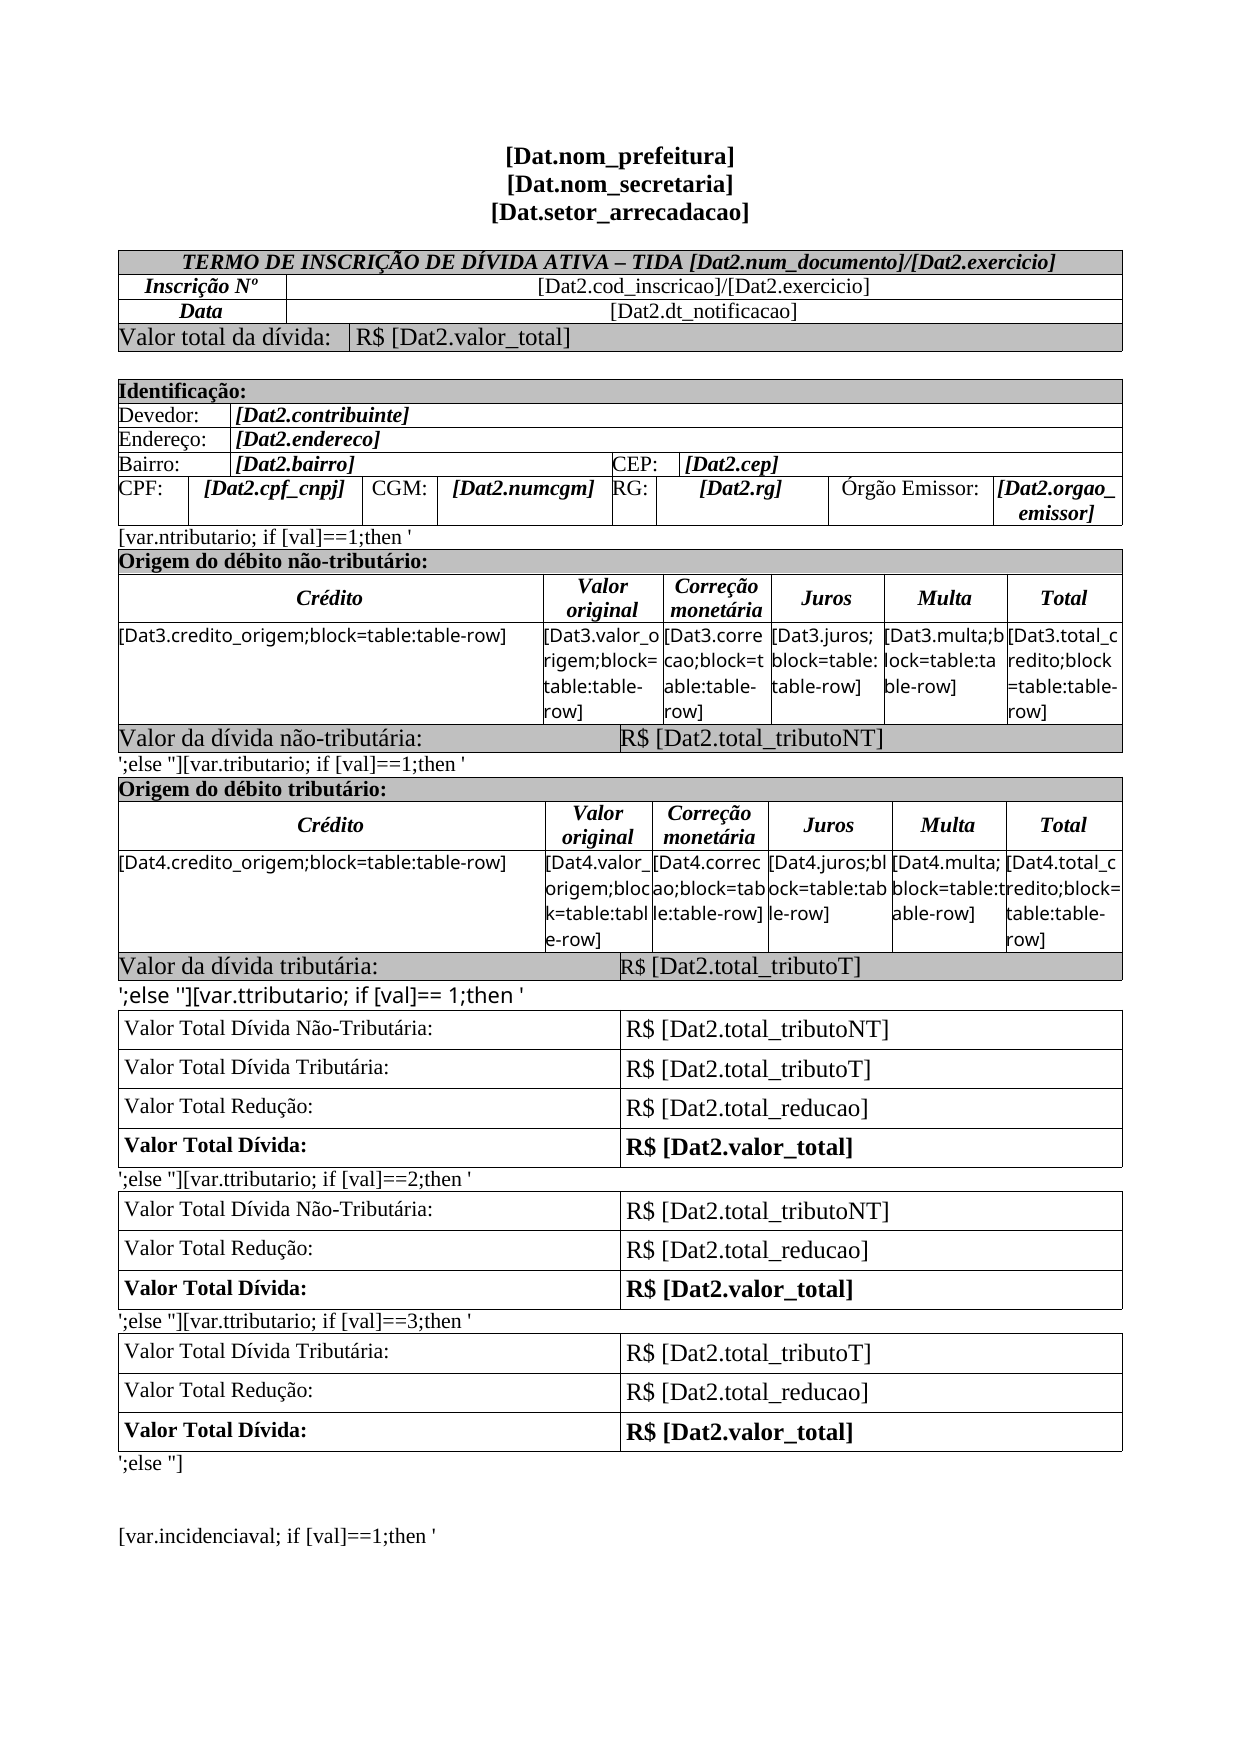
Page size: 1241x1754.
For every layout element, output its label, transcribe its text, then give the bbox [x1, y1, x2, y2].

table_cell Devedor: [119, 404, 230, 427]
table_cell [Dat2.cpf_cnpj] [189, 477, 362, 525]
table_cell Correção monetária [653, 802, 768, 849]
text [Dat.nom_prefeitura] [118, 142, 1122, 170]
table_cell Valor Total Redução: [119, 1374, 620, 1412]
table_cell Bairro: [119, 453, 230, 476]
table_cell Multa [885, 575, 1007, 622]
table_cell R$ [Dat2.total_reducao] [621, 1231, 1122, 1269]
table_cell Valor Total Dívida: [119, 1271, 620, 1309]
table_cell R$ [Dat2.total_tributoT] [621, 1050, 1122, 1088]
table_cell [Dat3.valor_origem;block=table:table-row] [544, 623, 663, 724]
table_cell [Dat2.rg] [657, 477, 828, 525]
table_cell [Dat2.numcgm] [438, 477, 612, 525]
table_cell Multa [893, 802, 1006, 849]
table_cell Total [1007, 802, 1122, 849]
text ';else ''][var.ttributario; if [val]==2;then ' [118, 1168, 1122, 1191]
table_cell [Dat2.cod_inscricao]/[Dat2.exercicio] [287, 275, 1122, 298]
table_header Valor Total Dívida Não-Tributária: [119, 1011, 620, 1049]
table_cell Endereço: [119, 428, 230, 452]
table_cell [Dat2.cep] [680, 453, 1122, 476]
table_cell [Dat4.valor_origem;block=table:table-row] [546, 851, 652, 952]
text [Dat.nom_secretaria] [118, 170, 1122, 198]
table_cell R$ [Dat2.valor_total] [621, 1271, 1122, 1309]
table_cell [Dat4.correcao;block=table:table-row] [653, 851, 768, 952]
table_cell [Dat2.bairro] [231, 453, 612, 476]
table_cell [Dat2.contribuinte] [231, 404, 1122, 427]
table_cell R$ [Dat2.valor_total] [621, 1129, 1122, 1167]
table_header Valor Total Dívida Tributária: [119, 1334, 620, 1372]
table_header R$ [Dat2.total_tributoT] [621, 1334, 1122, 1372]
table_cell Correção monetária [664, 575, 771, 622]
table_cell R$ [Dat2.valor_total] [350, 324, 1122, 351]
table_cell Crédito [119, 575, 543, 622]
table_cell Total [1008, 575, 1122, 622]
text [var.incidenciaval; if [val]==1;then ' [118, 1524, 1122, 1548]
table_cell [Dat3.credito_origem;block=table:table-row] [119, 623, 543, 724]
table_cell Crédito [119, 802, 545, 849]
table_cell CGM: [363, 477, 437, 525]
table_cell R$ [Dat2.total_reducao] [621, 1374, 1122, 1412]
table_cell [Dat3.juros;block=table:table-row] [772, 623, 884, 724]
table_cell Valor original [544, 575, 663, 622]
table_cell CPF: [119, 477, 188, 525]
text ';else ''][var.ttributario; if [val]== 1;then ' [118, 981, 1122, 1009]
text ';else ''][var.tributario; if [val]==1;then ' [118, 753, 1122, 777]
table_cell [Dat2.endereco] [231, 428, 1122, 452]
text [var.ntributario; if [val]==1;then ' [118, 526, 1122, 549]
table_cell Valor total da dívida: [119, 324, 349, 351]
table_cell [Dat4.credito_origem;block=table:table-row] [119, 851, 545, 952]
table_header R$ [Dat2.total_tributoNT] [621, 1192, 1122, 1230]
table_cell Inscrição Nº [119, 275, 286, 298]
table_cell Valor Total Redução: [119, 1089, 620, 1127]
table_cell Data [119, 300, 286, 323]
table_cell Juros [772, 575, 884, 622]
table_cell [Dat3.multa;block=table:table-row] [885, 623, 1007, 724]
text ';else ''][var.ttributario; if [val]==3;then ' [118, 1310, 1122, 1333]
table_cell Órgão Emissor: [829, 477, 993, 525]
table_cell [Dat4.multa;block=table:table-row] [893, 851, 1006, 952]
table_cell R$ [Dat2.total_reducao] [621, 1089, 1122, 1127]
table_cell CEP: [613, 453, 679, 476]
text ';else ''] [118, 1452, 1122, 1475]
table_header R$ [Dat2.total_tributoNT] [621, 1011, 1122, 1049]
table_cell R$ [Dat2.valor_total] [621, 1413, 1122, 1451]
table_cell [Dat3.total_credito;block=table:table-row] [1008, 623, 1122, 724]
table_cell [Dat4.juros;block=table:table-row] [769, 851, 892, 952]
table_cell Juros [769, 802, 892, 849]
table_cell Valor Total Dívida: [119, 1413, 620, 1451]
table_cell Valor Total Redução: [119, 1231, 620, 1269]
table_cell Valor Total Dívida Tributária: [119, 1050, 620, 1088]
text [Dat.setor_arrecadacao] [118, 198, 1122, 226]
table_cell [Dat3.correcao;block=table:table-row] [664, 623, 771, 724]
table_cell [Dat2.dt_notificacao] [287, 300, 1122, 323]
table_cell [Dat2.orgao_emissor] [994, 477, 1122, 525]
table_cell Valor Total Dívida: [119, 1129, 620, 1167]
table_cell RG: [613, 477, 656, 525]
table_cell [Dat4.total_credito;block=table:table-row] [1007, 851, 1122, 952]
table_cell Valor original [546, 802, 652, 849]
table_header Valor Total Dívida Não-Tributária: [119, 1192, 620, 1230]
